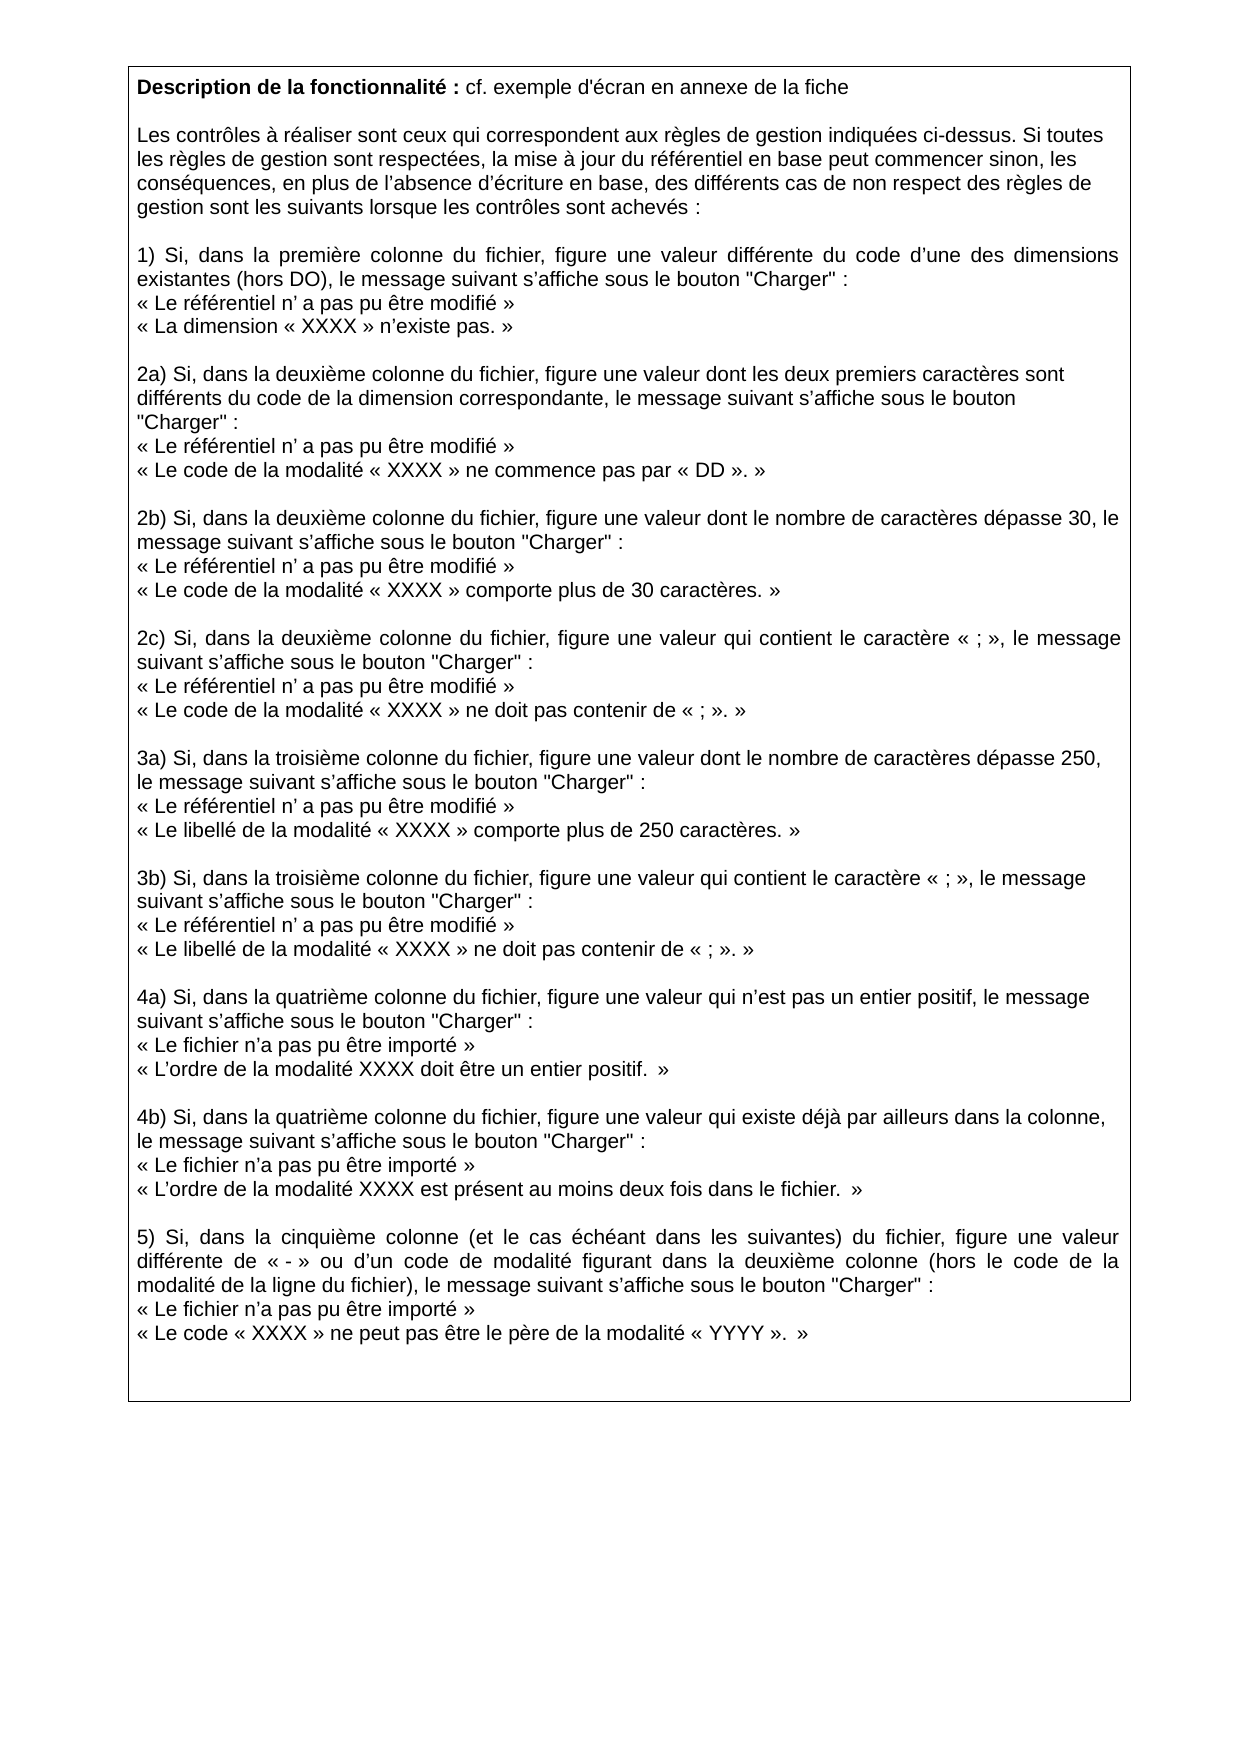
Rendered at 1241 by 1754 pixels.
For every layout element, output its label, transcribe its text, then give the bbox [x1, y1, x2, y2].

text « Le référentiel n’ a pas pu être modifié » [137, 434, 1121, 458]
text « Le fichier n’a pas pu être importé » [137, 1153, 1121, 1177]
text « Le référentiel n’ a pas pu être modifié » [137, 674, 1121, 698]
text « Le code « XXXX » ne peut pas être le père de la modalité « YYYY ». » [137, 1321, 1121, 1344]
text « L’ordre de la modalité XXXX est présent au moins deux fois dans le fichier. » [137, 1177, 1121, 1201]
text « Le fichier n’a pas pu être importé » [137, 1297, 1121, 1321]
text « Le référentiel n’ a pas pu être modifié » [137, 793, 1121, 817]
text « Le référentiel n’ a pas pu être modifié » [137, 290, 1121, 314]
text « Le fichier n’a pas pu être importé » [137, 1033, 1121, 1057]
text 1) Si, dans la première colonne du fichier, figure une valeur différente du code d’une des dimensions existantes (hors DO), le message suivant s’affiche sous le bouton "Charger" : [137, 242, 1121, 290]
text « Le code de la modalité « XXXX » ne doit pas contenir de « ; ». » [137, 698, 1121, 722]
text « Le libellé de la modalité « XXXX » ne doit pas contenir de « ; ». » [137, 937, 1121, 961]
text 3b) Si, dans la troisième colonne du fichier, figure une valeur qui contient le caractère « ; », le message suivant s’affiche sous le bouton "Charger" : [137, 865, 1121, 913]
text « L’ordre de la modalité XXXX doit être un entier positif. » [137, 1057, 1121, 1081]
text 2b) Si, dans la deuxième colonne du fichier, figure une valeur dont le nombre de caractères dépasse 30, le message suivant s’affiche sous le bouton "Charger" : [137, 506, 1121, 554]
text « Le libellé de la modalité « XXXX » comporte plus de 250 caractères. » [137, 817, 1121, 841]
text « Le code de la modalité « XXXX » ne commence pas par « DD ». » [137, 458, 1121, 482]
text « Le code de la modalité « XXXX » comporte plus de 30 caractères. » [137, 578, 1121, 602]
text 4a) Si, dans la quatrième colonne du fichier, figure une valeur qui n’est pas un entier positif, le message suivant s’affiche sous le bouton "Charger" : [137, 985, 1121, 1033]
text 2a) Si, dans la deuxième colonne du fichier, figure une valeur dont les deux premiers caractères sont différents du code de la dimension correspondante, le message suivant s’affiche sous le bouton "Charger" : [137, 362, 1121, 434]
text Description de la fonctionnalité : cf. exemple d'écran en annexe de la fiche [137, 75, 1121, 99]
text 3a) Si, dans la troisième colonne du fichier, figure une valeur dont le nombre de caractères dépasse 250, le message suivant s’affiche sous le bouton "Charger" : [137, 746, 1121, 793]
text « La dimension « XXXX » n’existe pas. » [137, 314, 1121, 338]
text Les contrôles à réaliser sont ceux qui correspondent aux règles de gestion indiquées ci-dessus. Si toutes les règles de gestion sont respectées, la mise à jour du référentiel en base peut commencer sinon, les conséquences, en plus de l’absence d’écriture en base, des différents cas de non respect des règles de gestion sont les suivants lorsque les contrôles sont achevés : [137, 123, 1121, 218]
text 4b) Si, dans la quatrième colonne du fichier, figure une valeur qui existe déjà par ailleurs dans la colonne, le message suivant s’affiche sous le bouton "Charger" : [137, 1105, 1121, 1153]
text « Le référentiel n’ a pas pu être modifié » [137, 913, 1121, 937]
text « Le référentiel n’ a pas pu être modifié » [137, 554, 1121, 578]
text 2c) Si, dans la deuxième colonne du fichier, figure une valeur qui contient le caractère « ; », le message suivant s’affiche sous le bouton "Charger" : [137, 626, 1121, 674]
text 5) Si, dans la cinquième colonne (et le cas échéant dans les suivantes) du fichier, figure une valeur différente de « - » ou d’un code de modalité figurant dans la deuxième colonne (hors le code de la modalité de la ligne du fichier), le message suivant s’affiche sous le bouton "Charger" : [137, 1225, 1121, 1297]
